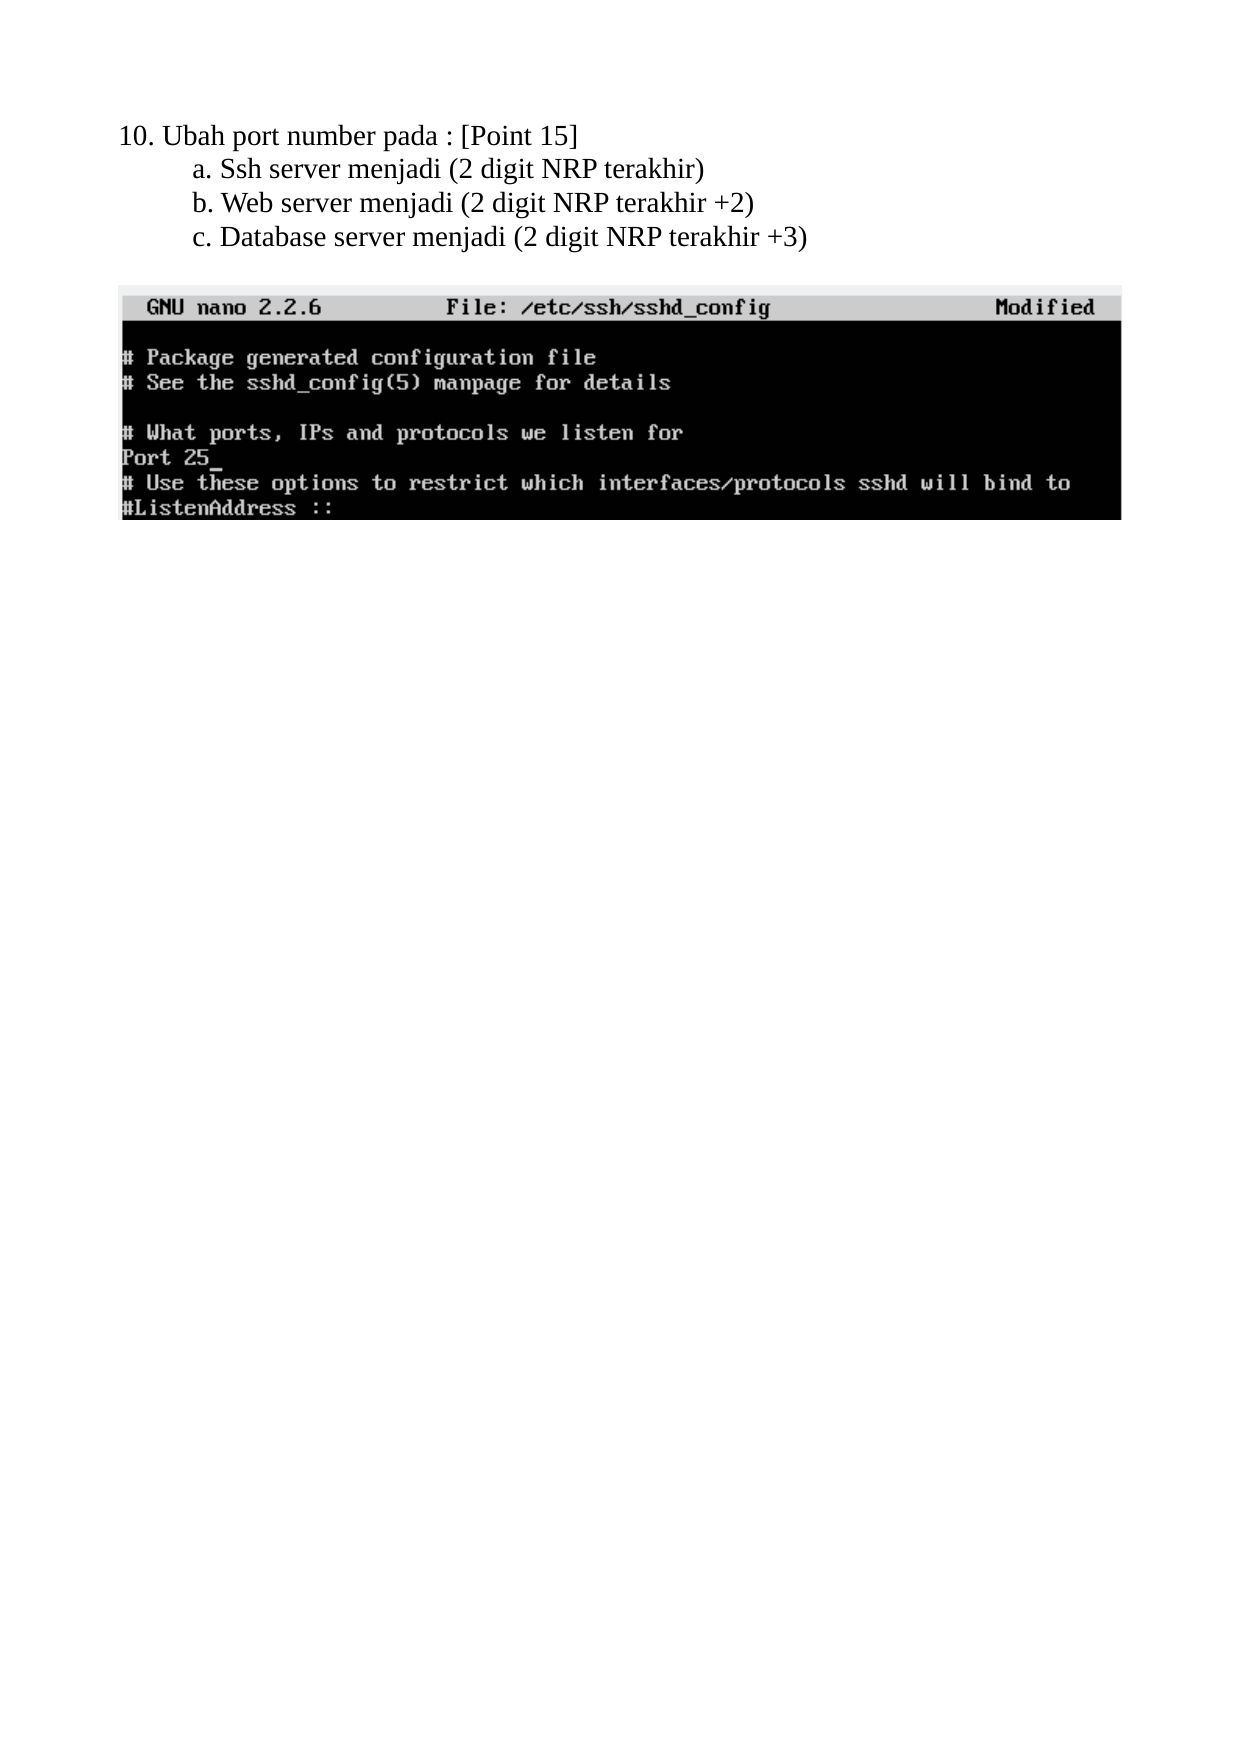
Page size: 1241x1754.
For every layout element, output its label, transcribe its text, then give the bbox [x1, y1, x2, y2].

text a. Ssh server menjadi (2 digit NRP terakhir) [192, 152, 1122, 185]
text c. Database server menjadi (2 digit NRP terakhir +3) [192, 219, 1122, 252]
text b. Web server menjadi (2 digit NRP terakhir +2) [192, 185, 1122, 219]
picture [118, 285, 1123, 520]
text 10. Ubah port number pada : [Point 15] [118, 118, 1122, 152]
